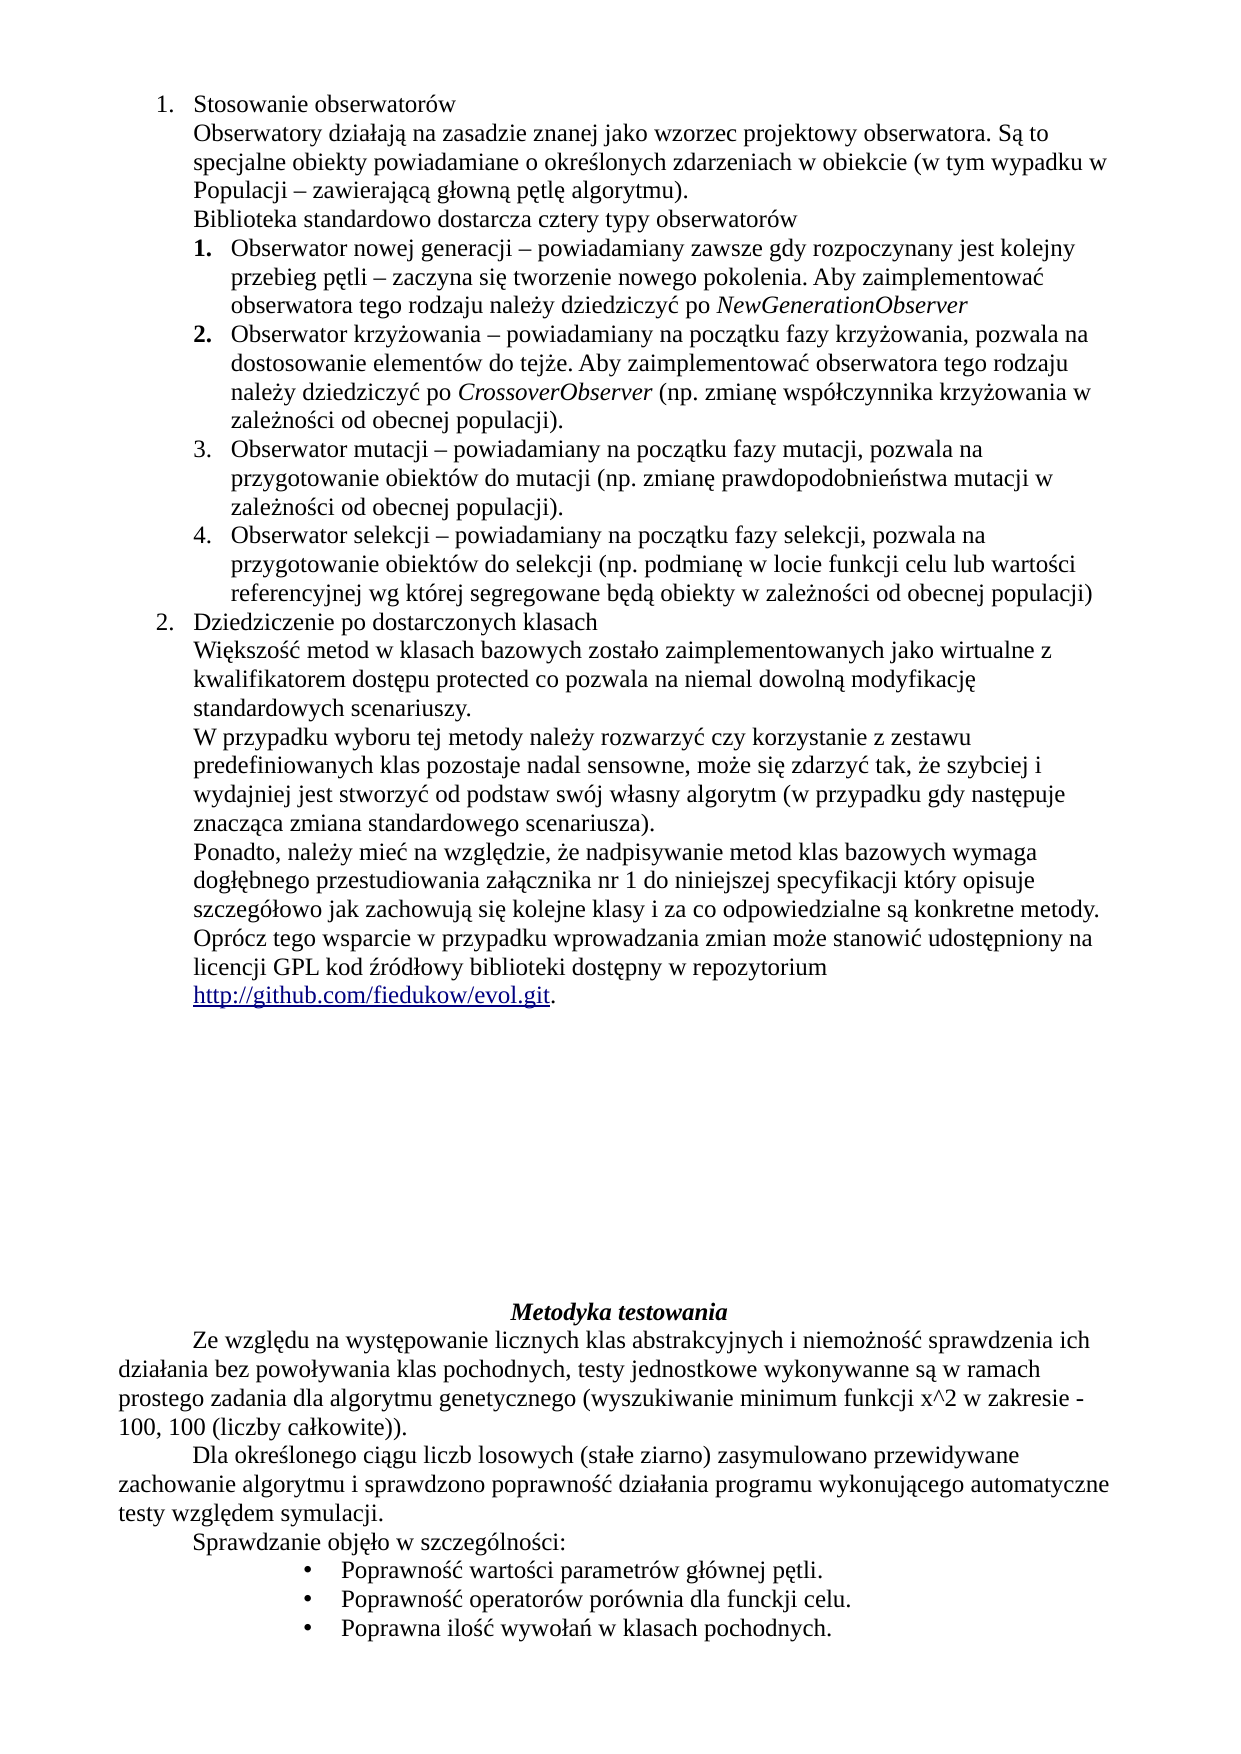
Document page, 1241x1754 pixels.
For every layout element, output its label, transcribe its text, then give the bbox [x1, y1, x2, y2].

text Ze względu na występowanie licznych klas abstrakcyjnych i niemożność sprawdzenia ich działania bez powoływania klas pochodnych, testy jednostkowe wykonywanne są w ramach prostego zadania dla algorytmu genetycznego (wyszukiwanie minimum funkcji x^2 w zakresie -100, 100 (liczby całkowite)). [118, 1325, 1122, 1440]
list Dziedziczenie po dostarczonych klasach [156, 607, 1122, 635]
list Obserwator krzyżowania – powiadamiany na początku fazy krzyżowania, pozwala na dostosowanie elementów do tejże. Aby zaimplementować obserwatora tego rodzaju należy dziedziczyć po CrossoverObserver (np. zmianę współczynnika krzyżowania w zależności od obecnej populacji). [193, 319, 1122, 434]
list Oprócz tego wsparcie w przypadku wprowadzania zmian może stanowić udostępniony na licencji GPL kod źródłowy biblioteki dostępny w repozytorium http://github.com/fiedukow/evol.git. [156, 923, 1122, 1009]
list Obserwator selekcji – powiadamiany na początku fazy selekcji, pozwala na przygotowanie obiektów do selekcji (np. podmianę w locie funkcji celu lub wartości referencyjnej wg której segregowane będą obiekty w zależności od obecnej populacji) [193, 520, 1122, 607]
list Poprawność wartości parametrów głównej pętli. [303, 1555, 1122, 1584]
text Dla określonego ciągu liczb losowych (stałe ziarno) zasymulowano przewidywane zachowanie algorytmu i sprawdzono poprawność działania programu wykonującego automatyczne testy względem symulacji. [118, 1440, 1122, 1527]
list Stosowanie obserwatorów [156, 89, 1122, 118]
list W przypadku wyboru tej metody należy rozwarzyć czy korzystanie z zestawu predefiniowanych klas pozostaje nadal sensowne, może się zdarzyć tak, że szybciej i wydajniej jest stworzyć od podstaw swój własny algorytm (w przypadku gdy następuje znacząca zmiana standardowego scenariusza). [156, 722, 1122, 837]
list Poprawna ilość wywołań w klasach pochodnych. [303, 1613, 1122, 1642]
text Metodyka testowania [118, 1297, 1122, 1325]
list Poprawność operatorów porównia dla funckji celu. [303, 1584, 1122, 1613]
list Ponadto, należy mieć na względzie, że nadpisywanie metod klas bazowych wymaga dogłębnego przestudiowania załącznika nr 1 do niniejszej specyfikacji który opisuje szczegółowo jak zachowują się kolejne klasy i za co odpowiedzialne są konkretne metody. [156, 837, 1122, 923]
list Obserwatory działają na zasadzie znanej jako wzorzec projektowy obserwatora. Są to specjalne obiekty powiadamiane o określonych zdarzeniach w obiekcie (w tym wypadku w Populacji – zawierającą głowną pętlę algorytmu). [156, 118, 1122, 204]
list Obserwator mutacji – powiadamiany na początku fazy mutacji, pozwala na przygotowanie obiektów do mutacji (np. zmianę prawdopodobnieństwa mutacji w zależności od obecnej populacji). [193, 434, 1122, 520]
list Większość metod w klasach bazowych zostało zaimplementowanych jako wirtualne z kwalifikatorem dostępu protected co pozwala na niemal dowolną modyfikację standardowych scenariuszy. [156, 635, 1122, 722]
text Sprawdzanie objęło w szczególności: [118, 1527, 1122, 1555]
list Biblioteka standardowo dostarcza cztery typy obserwatorów [156, 204, 1122, 233]
list Obserwator nowej generacji – powiadamiany zawsze gdy rozpoczynany jest kolejny przebieg pętli – zaczyna się tworzenie nowego pokolenia. Aby zaimplementować obserwatora tego rodzaju należy dziedziczyć po NewGenerationObserver [193, 233, 1122, 319]
